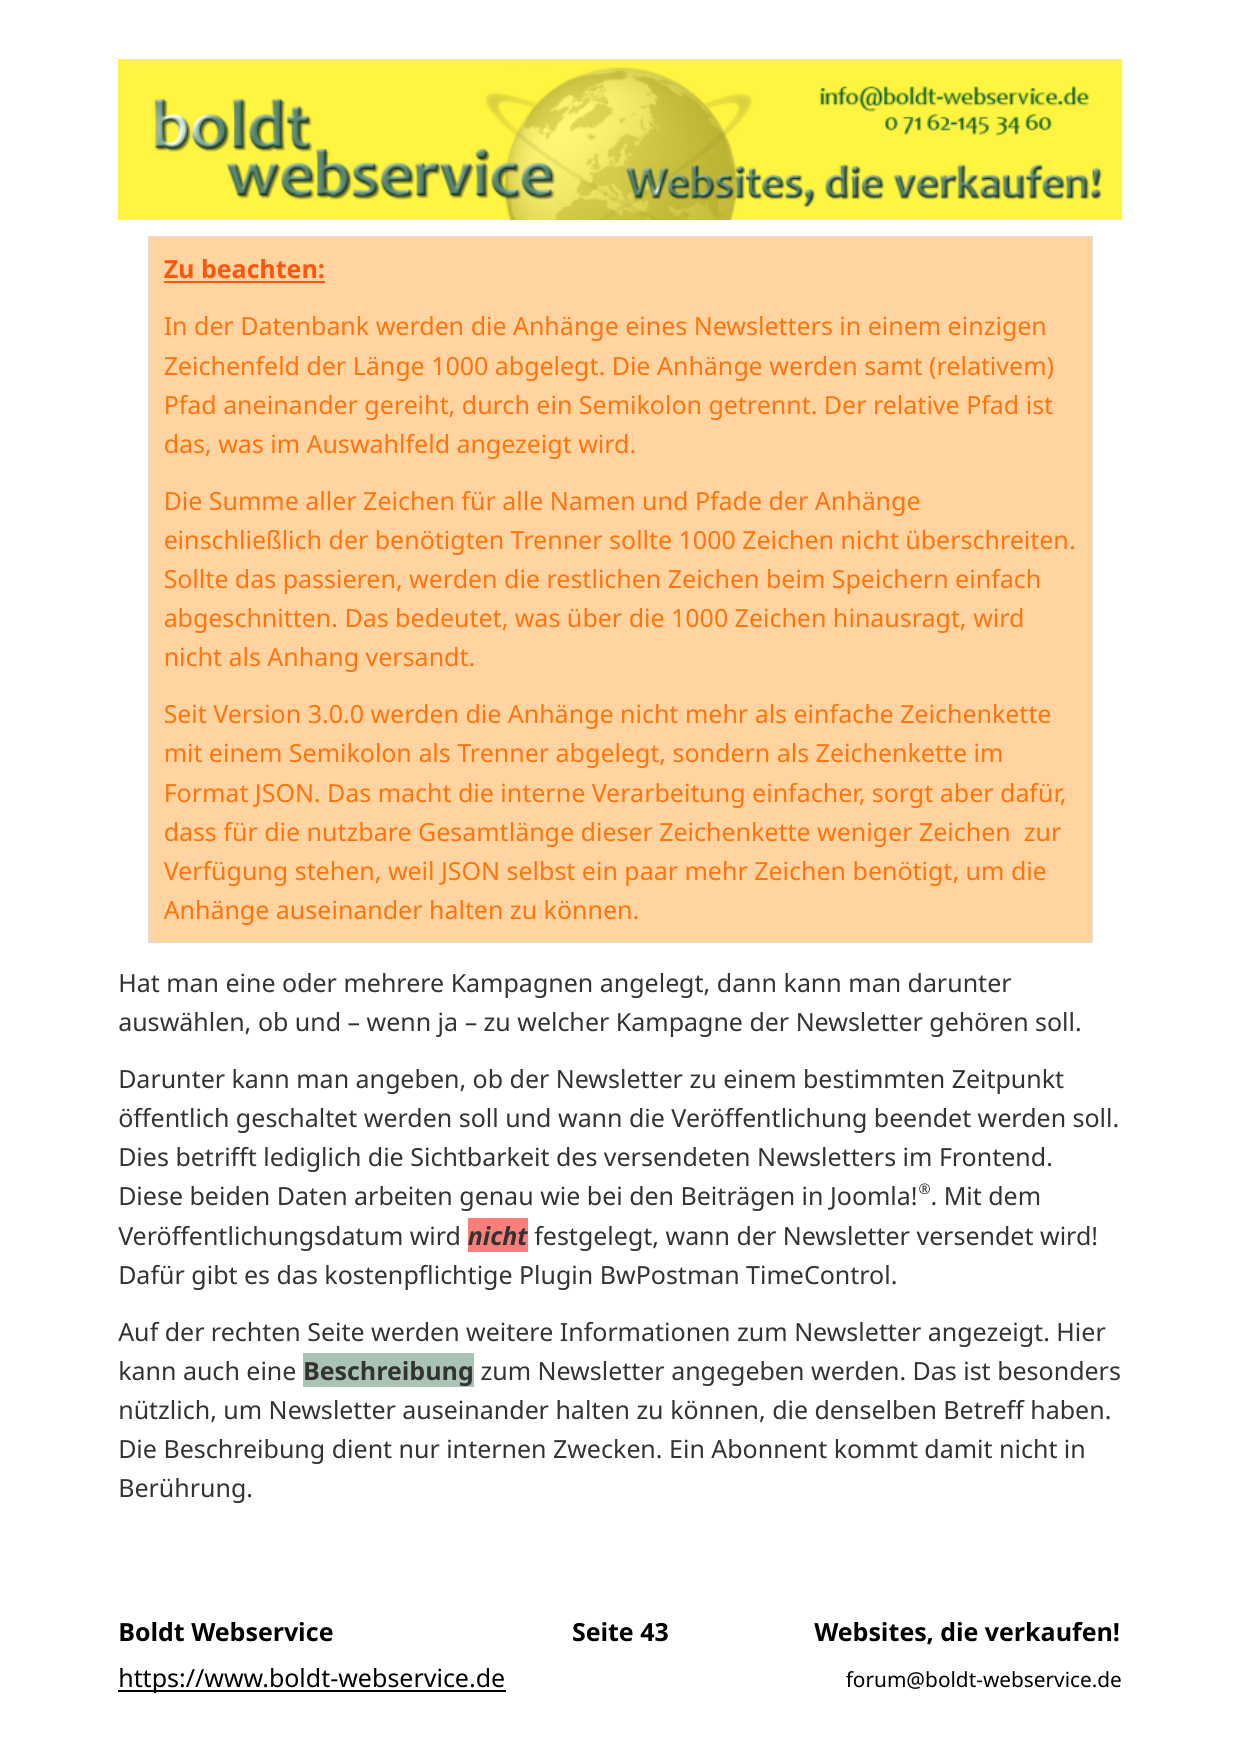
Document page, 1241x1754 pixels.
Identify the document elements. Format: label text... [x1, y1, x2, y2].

text Auf der rechten Seite werden weitere Informationen zum Newsletter angezeigt. Hier kann auch eine Beschreibung zum Newsletter angegeben werden. Das ist besonders nützlich, um Newsletter auseinander halten zu können, die denselben Betreff haben. Die Beschreibung dient nur internen Zwecken. Ein Abonnent kommt damit nicht in Berührung. [118, 1314, 1122, 1505]
picture [118, 59, 1123, 220]
text Zu beachten: [149, 237, 1092, 286]
text Darunter kann man angeben, ob der Newsletter zu einem bestimmten Zeitpunkt öffentlich geschaltet werden soll und wann die Veröffentlichung beendet werden soll. Dies betrifft lediglich die Sichtbarkeit des versendeten Newsletters im Frontend. Diese beiden Daten arbeiten genau wie bei den Beiträgen in Joomla!®. Mit dem Veröffentlichungsdatum wird nicht festgelegt, wann der Newsletter versendet wird! Dafür gibt es das kostenpflichtige Plugin BwPostman TimeControl. [118, 1061, 1122, 1291]
text In der Datenbank werden die Anhänge eines Newsletters in einem einzigen Zeichenfeld der Länge 1000 abgelegt. Die Anhänge werden samt (relativem) Pfad aneinander gereiht, durch ein Semikolon getrennt. Der relative Pfad ist das, was im Auswahlfeld angezeigt wird. [149, 293, 1092, 461]
text Die Summe aller Zeichen für alle Namen und Pfade der Anhänge einschließlich der benötigten Trenner sollte 1000 Zeichen nicht überschreiten. Sollte das passieren, werden die restlichen Zeichen beim Speichern einfach abgeschnitten. Das bedeutet, was über die 1000 Zeichen hinausragt, wird nicht als Anhang versandt. [149, 467, 1092, 674]
text Seit Version 3.0.0 werden die Anhänge nicht mehr als einfache Zeichenkette mit einem Semikolon als Trenner abgelegt, sondern als Zeichenkette im Format JSON. Das macht die interne Verarbeitung einfacher, sorgt aber dafür, dass für die nutzbare Gesamtlänge dieser Zeichenkette weniger Zeichen zur Verfügung stehen, weil JSON selbst ein paar mehr Zeichen benötigt, um die Anhänge auseinander halten zu können. [149, 681, 1092, 942]
text Hat man eine oder mehrere Kampagnen angelegt, dann kann man darunter auswählen, ob und – wenn ja – zu welcher Kampagne der Newsletter gehören soll. [118, 965, 1122, 1039]
